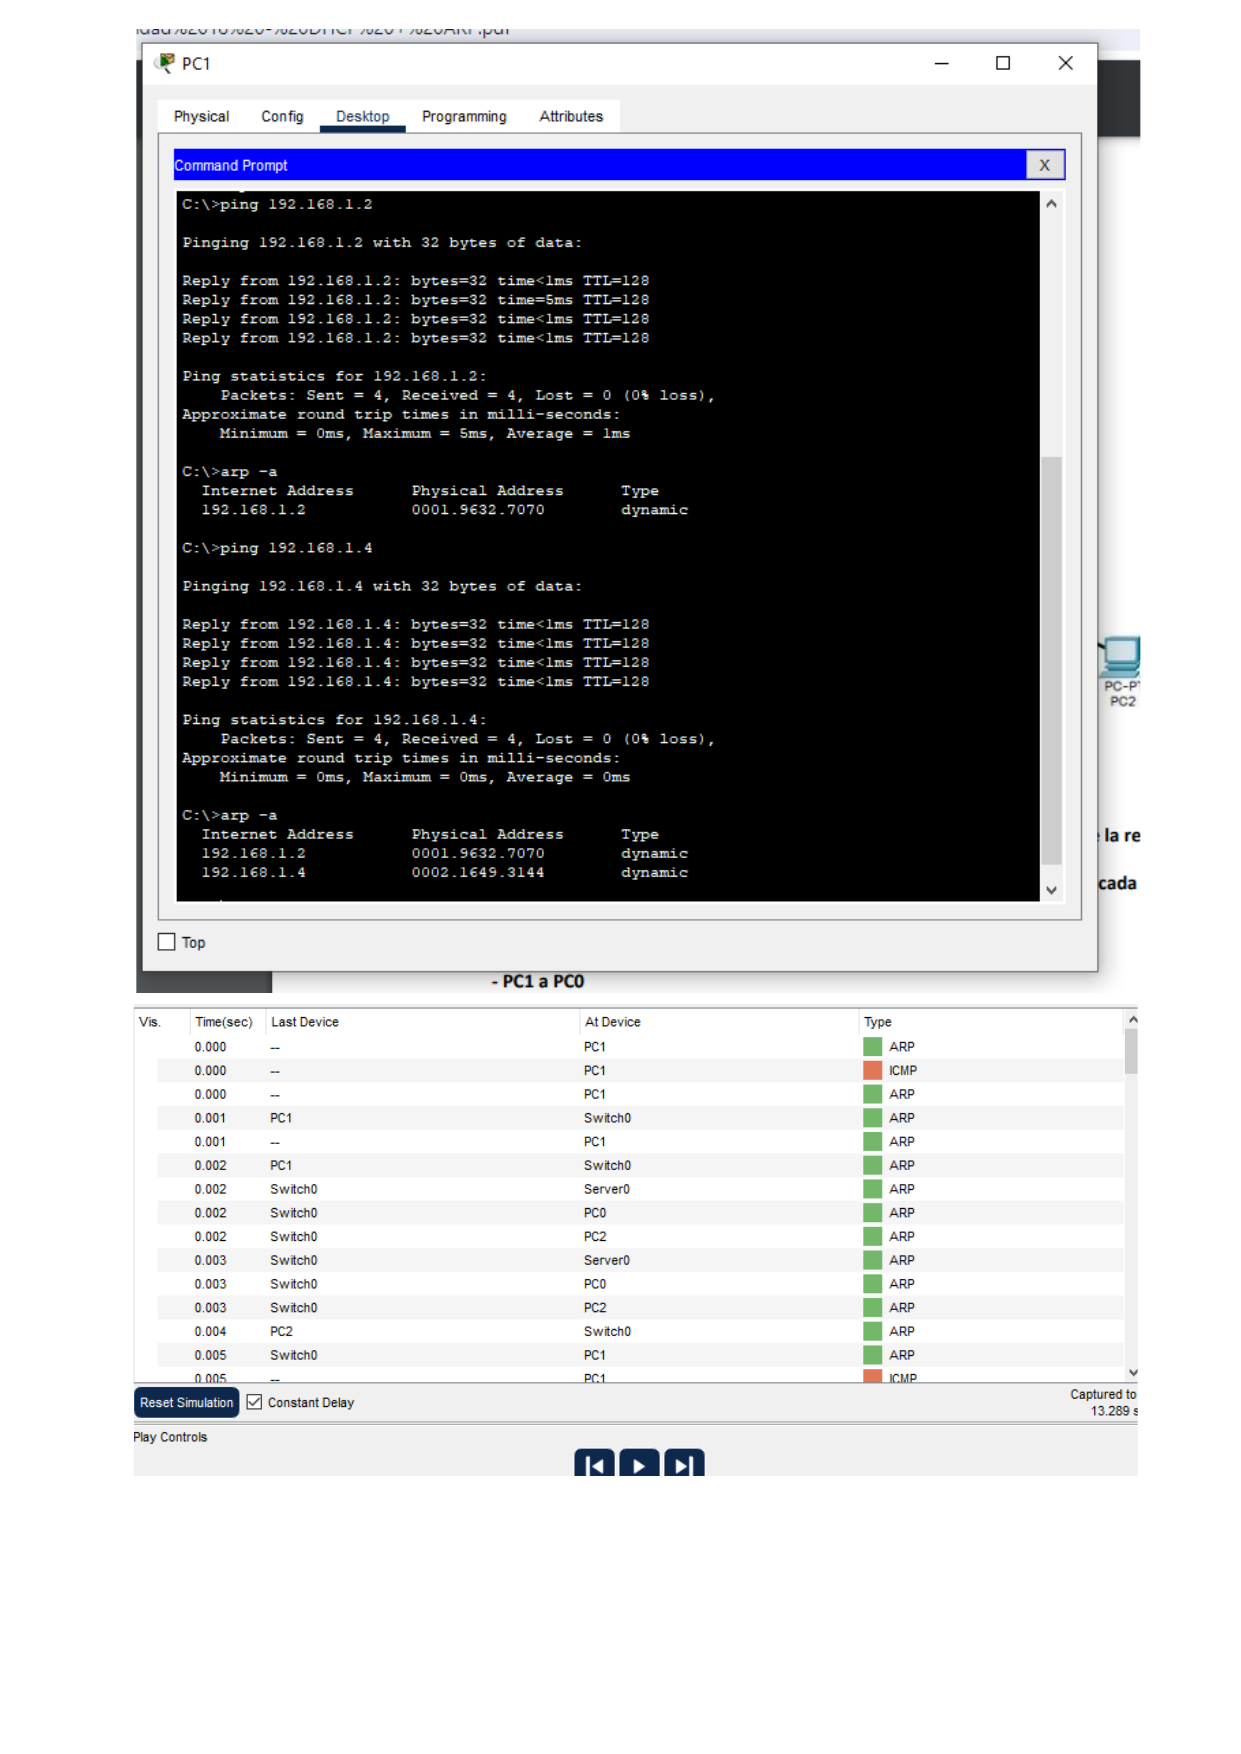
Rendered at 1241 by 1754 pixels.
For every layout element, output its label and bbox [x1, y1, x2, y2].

picture [136, 29, 1141, 993]
picture [133, 1004, 1138, 1476]
